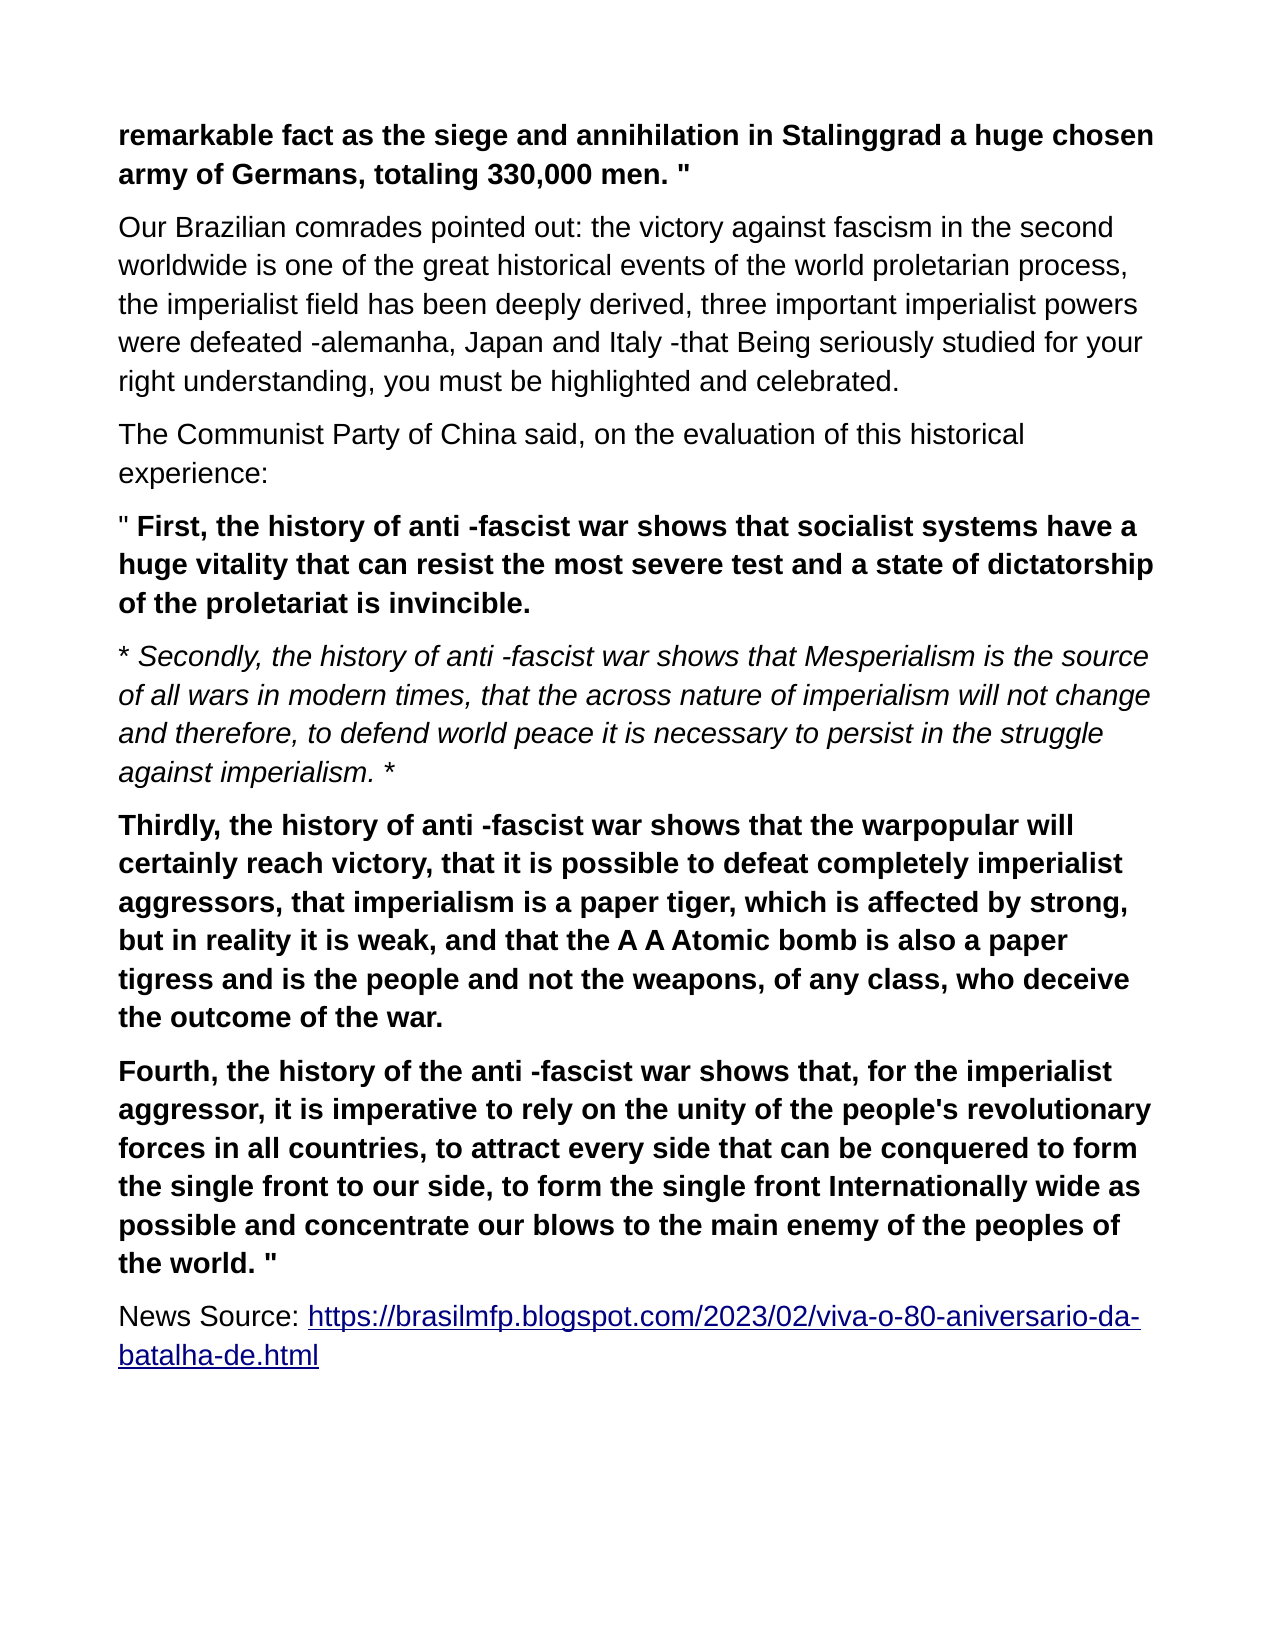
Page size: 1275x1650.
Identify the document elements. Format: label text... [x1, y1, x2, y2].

text News Source: https://brasilmfp.blogspot.com/2023/02/viva-o-80-aniversario-da-batalha-de.html [118, 1299, 1157, 1371]
text " First, the history of anti -fascist war shows that socialist systems have a huge vitality that can resist the most severe test and a state of dictatorship of the proletariat is invincible. [118, 509, 1157, 619]
text Thirdly, the history of anti -fascist war shows that the warpopular will certainly reach victory, that it is possible to defeat completely imperialist aggressors, that imperialism is a paper tiger, which is affected by strong, but in reality it is weak, and that the A A Atomic bomb is also a paper tigress and is the people and not the weapons, of any class, who deceive the outcome of the war. [118, 808, 1157, 1034]
text * Secondly, the history of anti -fascist war shows that Mesperialism is the source of all wars in modern times, that the across nature of imperialism will not change and therefore, to defend world peace it is necessary to persist in the struggle against imperialism. * [118, 639, 1157, 788]
text Fourth, the history of the anti -fascist war shows that, for the imperialist aggressor, it is imperative to rely on the unity of the people's revolutionary forces in all countries, to attract every side that can be conquered to form the single front to our side, to form the single front Internationally wide as possible and concentrate our blows to the main enemy of the peoples of the world. " [118, 1053, 1157, 1280]
text Our Brazilian comrades pointed out: the victory against fascism in the second worldwide is one of the great historical events of the world proletarian process, the imperialist field has been deeply derived, three important imperialist powers were defeated -alemanha, Japan and Italy -that Being seriously studied for your right understanding, you must be highlighted and celebrated. [118, 210, 1157, 397]
text remarkable fact as the siege and annihilation in Stalinggrad a huge chosen army of Germans, totaling 330,000 men. " [118, 118, 1157, 190]
text The Communist Party of China said, on the evaluation of this historical experience: [118, 417, 1157, 489]
